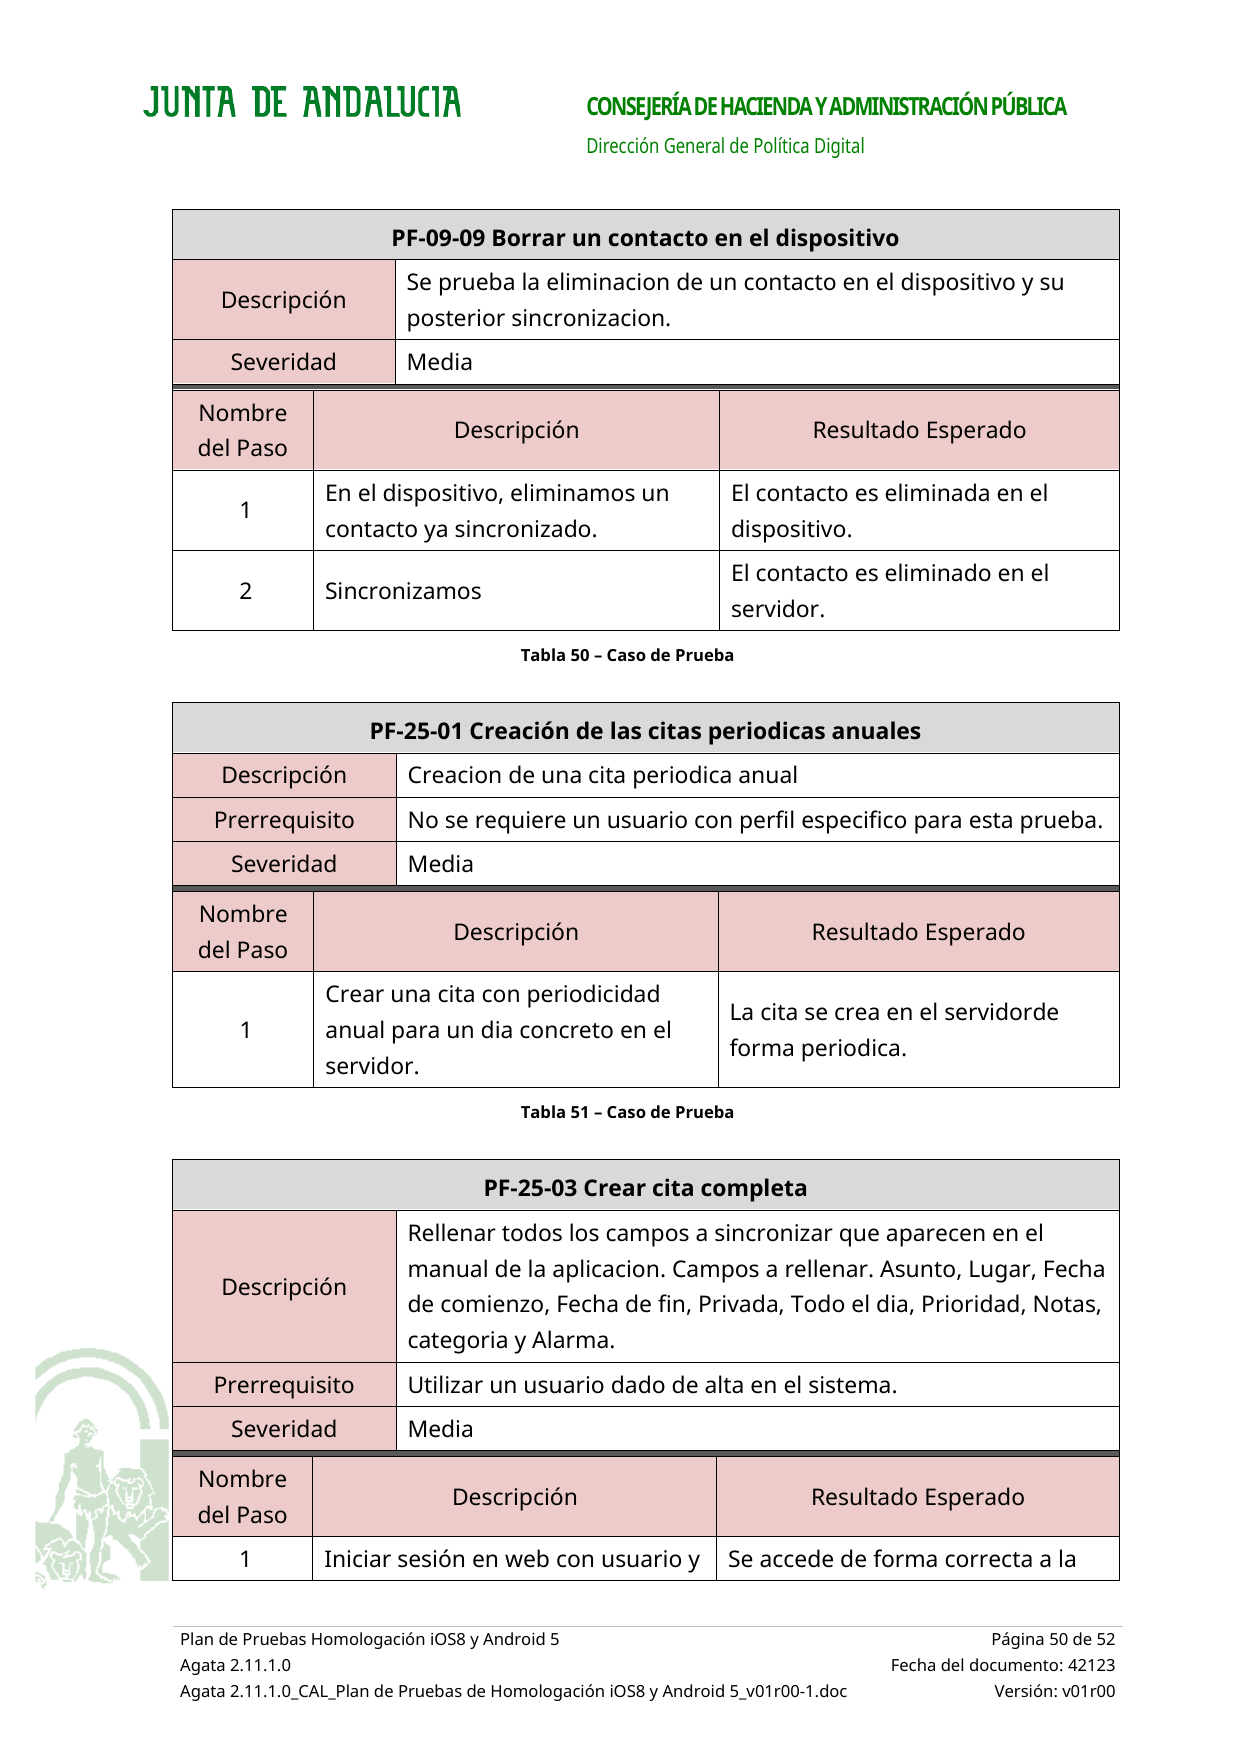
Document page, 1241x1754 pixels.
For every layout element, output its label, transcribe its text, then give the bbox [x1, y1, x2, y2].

table_cell Nombre del Paso [173, 892, 313, 971]
table_cell 1 [173, 471, 313, 550]
table_cell Nombre del Paso [173, 1457, 312, 1536]
table_cell Descripción [173, 754, 396, 797]
table_cell Descripción [314, 892, 718, 971]
table_cell No se requiere un usuario con perfil especifico para esta prueba. [397, 798, 1119, 841]
table_cell Creacion de una cita periodica anual [397, 754, 1119, 797]
table_cell Descripción [173, 1211, 396, 1362]
table_cell 1 [173, 972, 313, 1087]
table_cell Severidad [173, 842, 396, 885]
table_cell El contacto es eliminada en el dispositivo. [720, 471, 1119, 550]
table_header PF-09-09 Borrar un contacto en el dispositivo [173, 210, 1119, 259]
table_cell [173, 385, 1119, 389]
table_cell Descripción [314, 391, 719, 469]
table_cell En el dispositivo, eliminamos un contacto ya sincronizado. [314, 471, 719, 550]
table_cell Iniciar sesión en web con usuario y [313, 1537, 716, 1580]
table_cell Utilizar un usuario dado de alta en el sistema. [397, 1363, 1119, 1406]
table_cell [173, 886, 1119, 891]
table_cell Prerrequisito [173, 1363, 396, 1406]
text Tabla 50 – Caso de Prueba [148, 643, 1107, 666]
table_cell Nombre del Paso [173, 391, 313, 469]
table_cell 2 [173, 551, 313, 630]
text Tabla 51 – Caso de Prueba [148, 1101, 1107, 1123]
table_cell Se prueba la eliminacion de un contacto en el dispositivo y su posterior sincronizacion. [396, 260, 1119, 339]
table_cell [173, 1451, 1119, 1456]
table_cell Prerrequisito [173, 798, 396, 841]
table_cell Media [397, 1407, 1119, 1450]
table_cell Se accede de forma correcta a la [717, 1537, 1119, 1580]
table_cell La cita se crea en el servidorde forma periodica. [719, 972, 1119, 1087]
table_cell Media [396, 340, 1119, 383]
table_cell Resultado Esperado [720, 391, 1119, 469]
table_cell Sincronizamos [314, 551, 719, 630]
table_cell Crear una cita con periodicidad anual para un dia concreto en el servidor. [314, 972, 718, 1087]
table_cell Severidad [173, 1407, 396, 1450]
table_cell Media [397, 842, 1119, 885]
table_cell Rellenar todos los campos a sincronizar que aparecen en el manual de la aplicacion. Campos a rellenar. Asunto, Lugar, Fecha de comienzo, Fecha de fin, Privada, Todo el dia, Prioridad, Notas, categoria y Alarma. [397, 1211, 1119, 1362]
table_cell Descripción [173, 260, 395, 339]
table_cell El contacto es eliminado en el servidor. [720, 551, 1119, 630]
table_header PF-25-03 Crear cita completa [173, 1160, 1119, 1209]
table_cell Resultado Esperado [719, 892, 1119, 971]
table_cell Resultado Esperado [717, 1457, 1119, 1536]
table_header PF-25-01 Creación de las citas periodicas anuales [173, 703, 1119, 752]
table_cell 1 [173, 1537, 312, 1580]
picture [143, 86, 461, 117]
table_cell Severidad [173, 340, 395, 383]
table_cell Descripción [313, 1457, 716, 1536]
